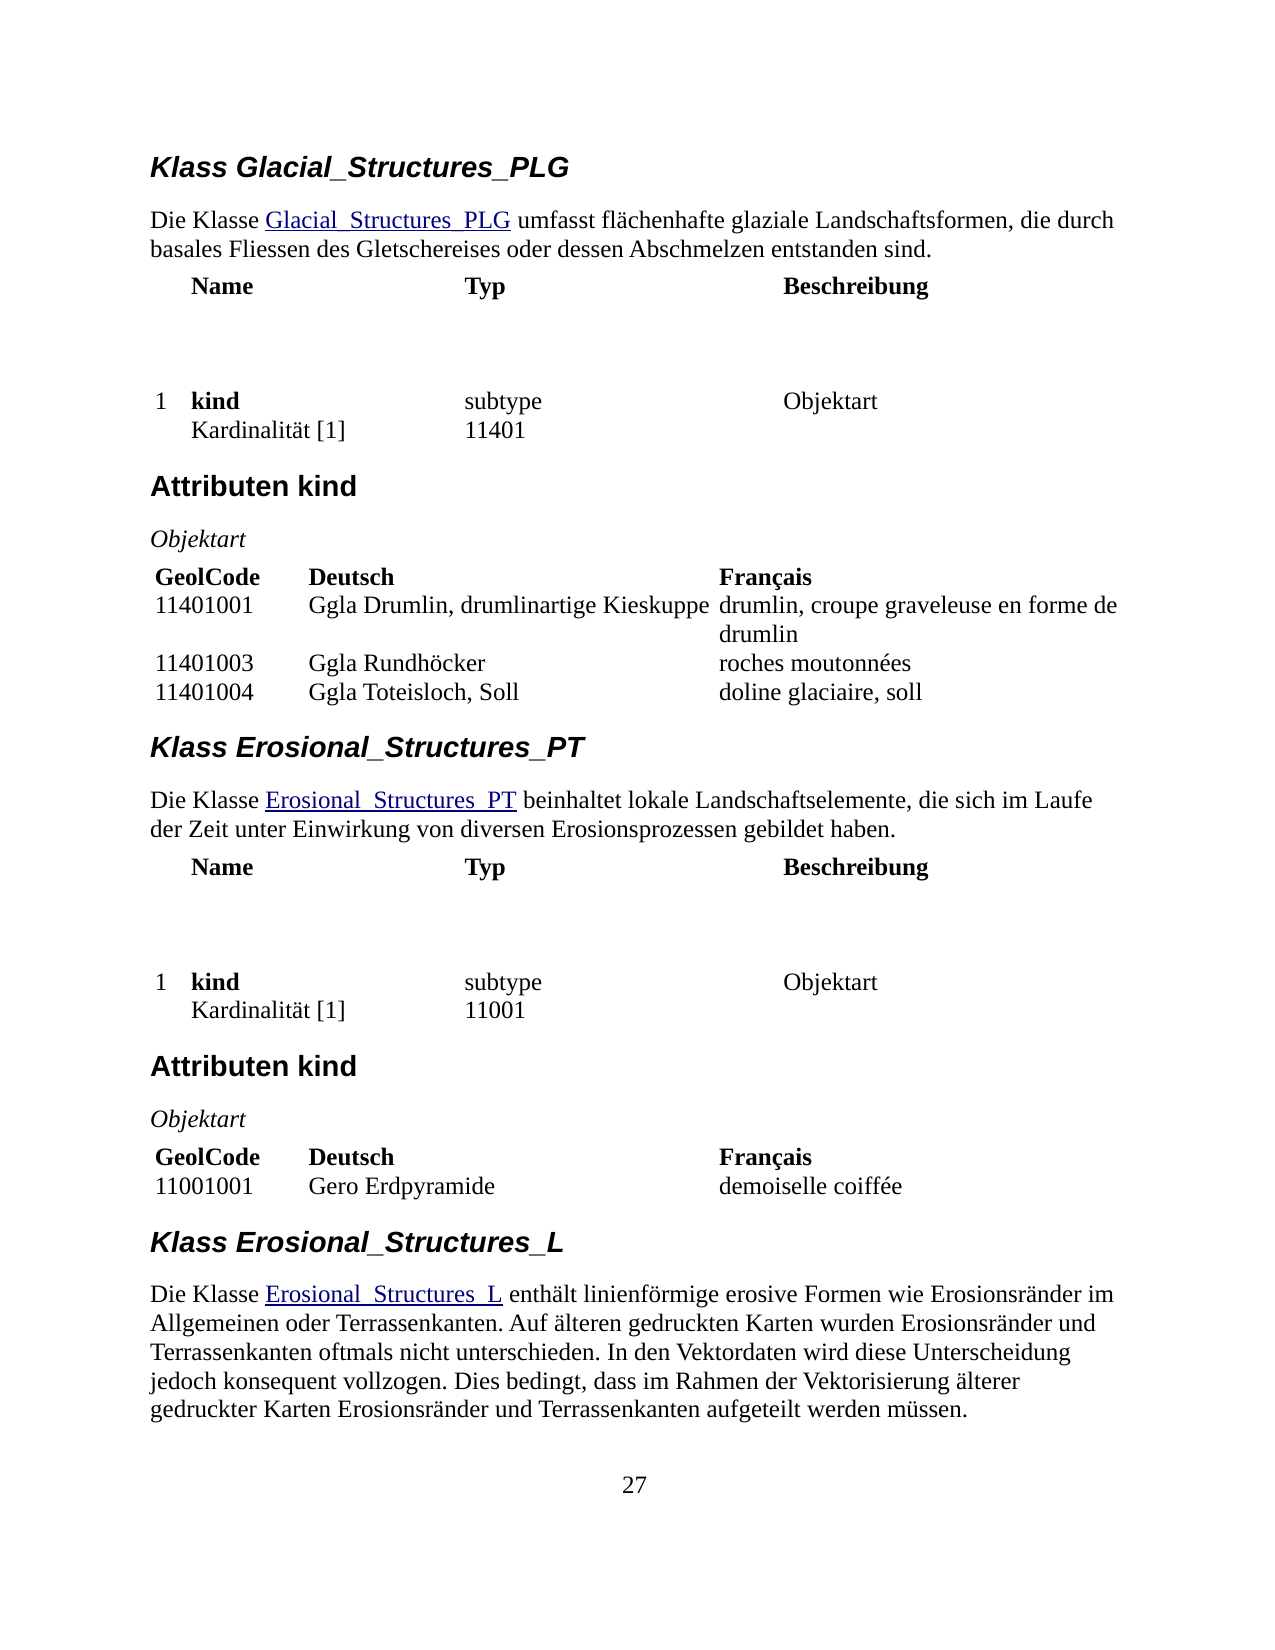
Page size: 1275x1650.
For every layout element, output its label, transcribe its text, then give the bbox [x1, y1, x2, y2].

table_header Typ [460, 852, 779, 967]
table_cell doline glaciaire, soll [714, 677, 1125, 705]
table_cell subtype [460, 967, 779, 996]
text Die Klasse Erosional_Structures_L enthält linienförmige erosive Formen wie Erosionsränder im Allgemeinen oder Terrassenkanten. Auf älteren gedruckten Karten wurden Erosionsränder und Terrassenkanten oftmals nicht unterschieden. In den Vektordaten wird diese Unterscheidung jedoch konsequent vollzogen. Dies bedingt, dass im Rahmen der Vektorisierung älterer gedruckter Karten Erosionsränder und Terrassenkanten aufgeteilt werden müssen. [150, 1279, 1125, 1423]
table_header GeolCode [150, 1142, 304, 1171]
table_cell roches moutonnées [714, 648, 1125, 677]
text Objektart [150, 1104, 1125, 1133]
table_header [150, 852, 186, 967]
table_cell kind [186, 967, 460, 996]
table_cell Ggla Drumlin, drumlinartige Kieskuppe [304, 590, 714, 648]
text Die Klasse Erosional_Structures_PT beinhaltet lokale Landschaftselemente, die sich im Laufe der Zeit unter Einwirkung von diversen Erosionsprozessen gebildet haben. [150, 785, 1125, 843]
table_header Français [714, 1142, 1125, 1171]
table_header Beschreibung [779, 271, 1125, 386]
table_header Deutsch [304, 1142, 714, 1171]
table_cell Kardinalität [1] [186, 996, 460, 1024]
table_cell 11401003 [150, 648, 304, 677]
subtitle Klass Erosional_Structures_PT [150, 730, 1125, 764]
table_cell Kardinalität [1] [186, 415, 460, 444]
text Die Klasse Glacial_Structures_PLG umfasst flächenhafte glaziale Landschaftsformen, die durch basales Fliessen des Gletschereises oder dessen Abschmelzen entstanden sind. [150, 205, 1125, 262]
subtitle Klass Glacial_Structures_PLG [150, 150, 1125, 183]
table_header Deutsch [304, 562, 714, 590]
table_cell 1 [150, 967, 186, 996]
table_header Name [186, 852, 460, 967]
table_cell 11401001 [150, 590, 304, 648]
table_header GeolCode [150, 562, 304, 590]
table_cell 11401004 [150, 677, 304, 705]
table_header Typ [460, 271, 779, 386]
table_cell drumlin, croupe graveleuse en forme de drumlin [714, 590, 1125, 648]
table_header [150, 271, 186, 386]
table_cell Ggla Toteisloch, Soll [304, 677, 714, 705]
table_cell Objektart [779, 967, 1125, 996]
table_cell 11001 [460, 996, 779, 1024]
table_cell 1 [150, 386, 186, 415]
table_cell [779, 415, 1125, 444]
table_cell demoiselle coiffée [714, 1171, 1125, 1199]
subtitle Attributen kind [150, 469, 1125, 502]
subtitle Klass Erosional_Structures_L [150, 1224, 1125, 1258]
table_cell 11001001 [150, 1171, 304, 1199]
text Objektart [150, 524, 1125, 553]
table_cell subtype [460, 386, 779, 415]
subtitle Attributen kind [150, 1049, 1125, 1083]
table_cell Objektart [779, 386, 1125, 415]
table_header Name [186, 271, 460, 386]
table_cell Gero Erdpyramide [304, 1171, 714, 1199]
table_cell [150, 996, 186, 1024]
table_cell [779, 996, 1125, 1024]
table_cell Ggla Rundhöcker [304, 648, 714, 677]
table_cell [150, 415, 186, 444]
table_header Français [714, 562, 1125, 590]
table_cell 11401 [460, 415, 779, 444]
table_cell kind [186, 386, 460, 415]
table_header Beschreibung [779, 852, 1125, 967]
